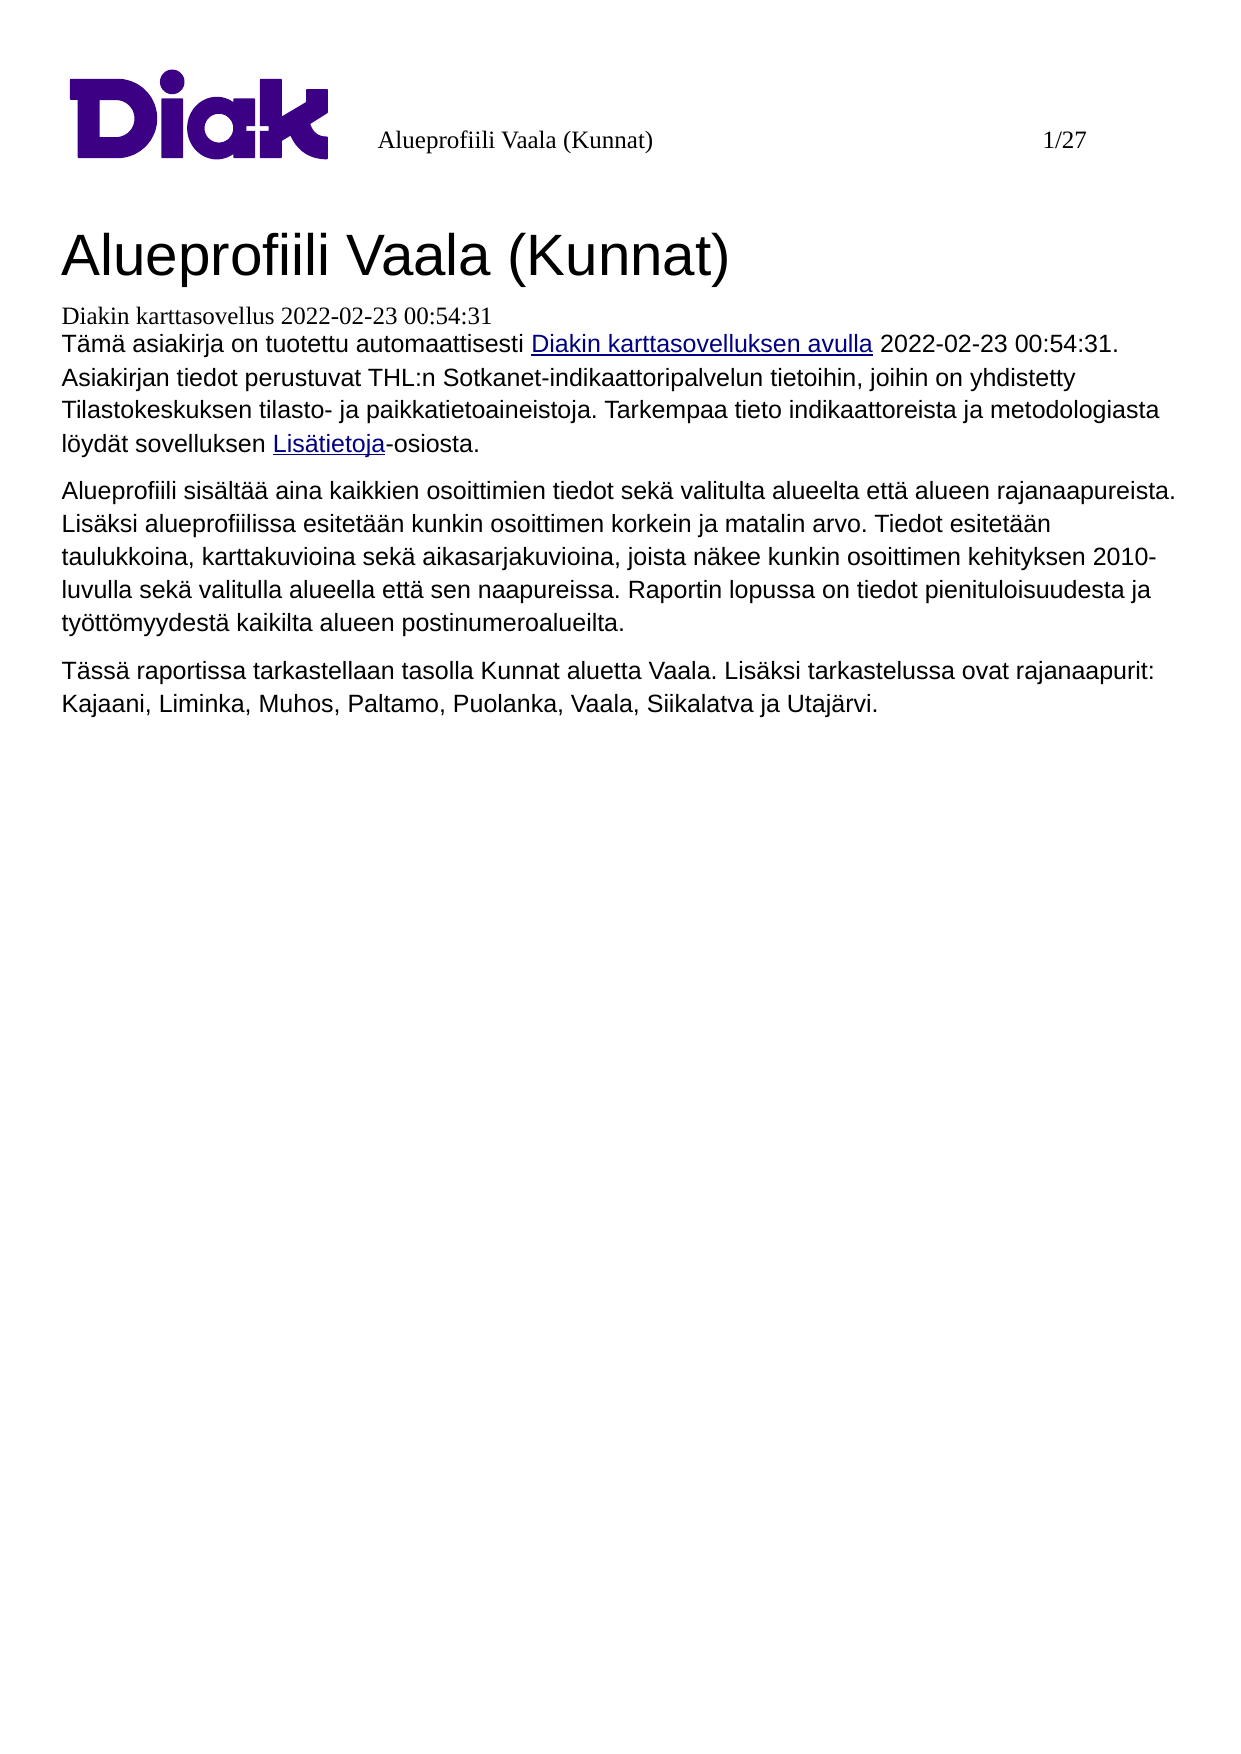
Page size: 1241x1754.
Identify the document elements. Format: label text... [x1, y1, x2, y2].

text Alueprofiili sisältää aina kaikkien osoittimien tiedot sekä valitulta alueelta että alueen rajanaapureista. Lisäksi alueprofiilissa esitetään kunkin osoittimen korkein ja matalin arvo. Tiedot esitetään taulukkoina, karttakuvioina sekä aikasarjakuvioina, joista näkee kunkin osoittimen kehityksen 2010-luvulla sekä valitulla alueella että sen naapureissa. Raportin lopussa on tiedot pienituloisuudesta ja työttömyydestä kaikilta alueen postinumeroalueilta. [61, 476, 1179, 637]
text Diakin karttasovellus 2022-02-23 00:54:31 [61, 301, 1179, 329]
text Tämä asiakirja on tuotettu automaattisesti Diakin karttasovelluksen avulla 2022-02-23 00:54:31. Asiakirjan tiedot perustuvat THL:n Sotkanet-indikaattoripalvelun tietoihin, joihin on yhdistetty Tilastokeskuksen tilasto- ja paikkatietoaineistoja. Tarkempaa tieto indikaattoreista ja metodologiasta löydät sovelluksen Lisätietoja-osiosta. [61, 329, 1179, 457]
text Tässä raportissa tarkastellaan tasolla Kunnat aluetta Vaala. Lisäksi tarkastelussa ovat rajanaapurit: Kajaani, Liminka, Muhos, Paltamo, Puolanka, Vaala, Siikalatva ja Utajärvi. [61, 656, 1179, 718]
title Alueprofiili Vaala (Kunnat) [61, 221, 1179, 288]
